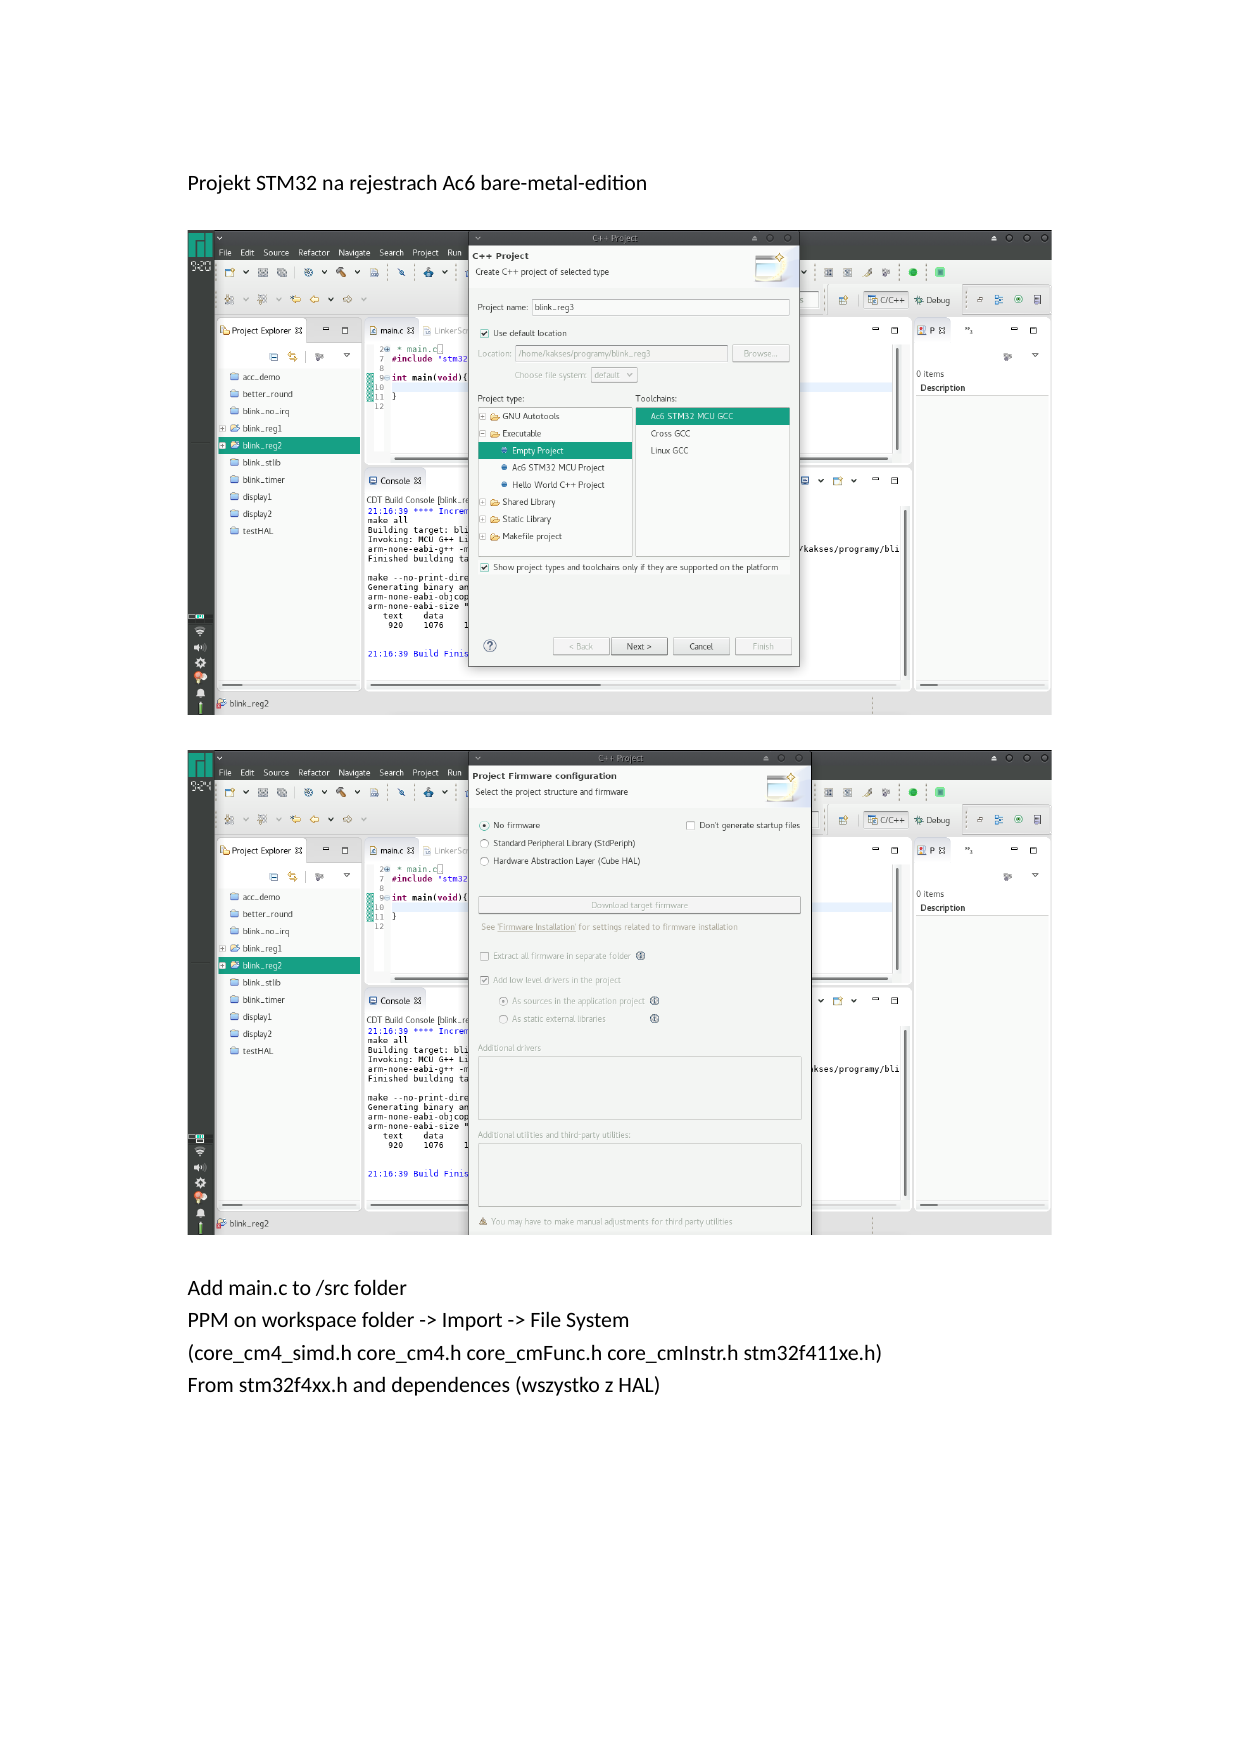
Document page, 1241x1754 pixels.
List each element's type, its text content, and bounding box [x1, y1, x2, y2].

text PPM on workspace folder -> Import -> File System [187, 1299, 1053, 1332]
text Projekt STM32 na rejestrach Ac6 bare-metal-edition [187, 162, 1053, 194]
picture [187, 230, 1052, 715]
picture [187, 750, 1052, 1235]
text (core_cm4_simd.h core_cm4.h core_cmFunc.h core_cmInstr.h stm32f411xe.h) [187, 1332, 1053, 1364]
text From stm32f4xx.h and dependences (wszystko z HAL) [187, 1364, 1053, 1397]
text Add main.c to /src folder [187, 1267, 1053, 1299]
